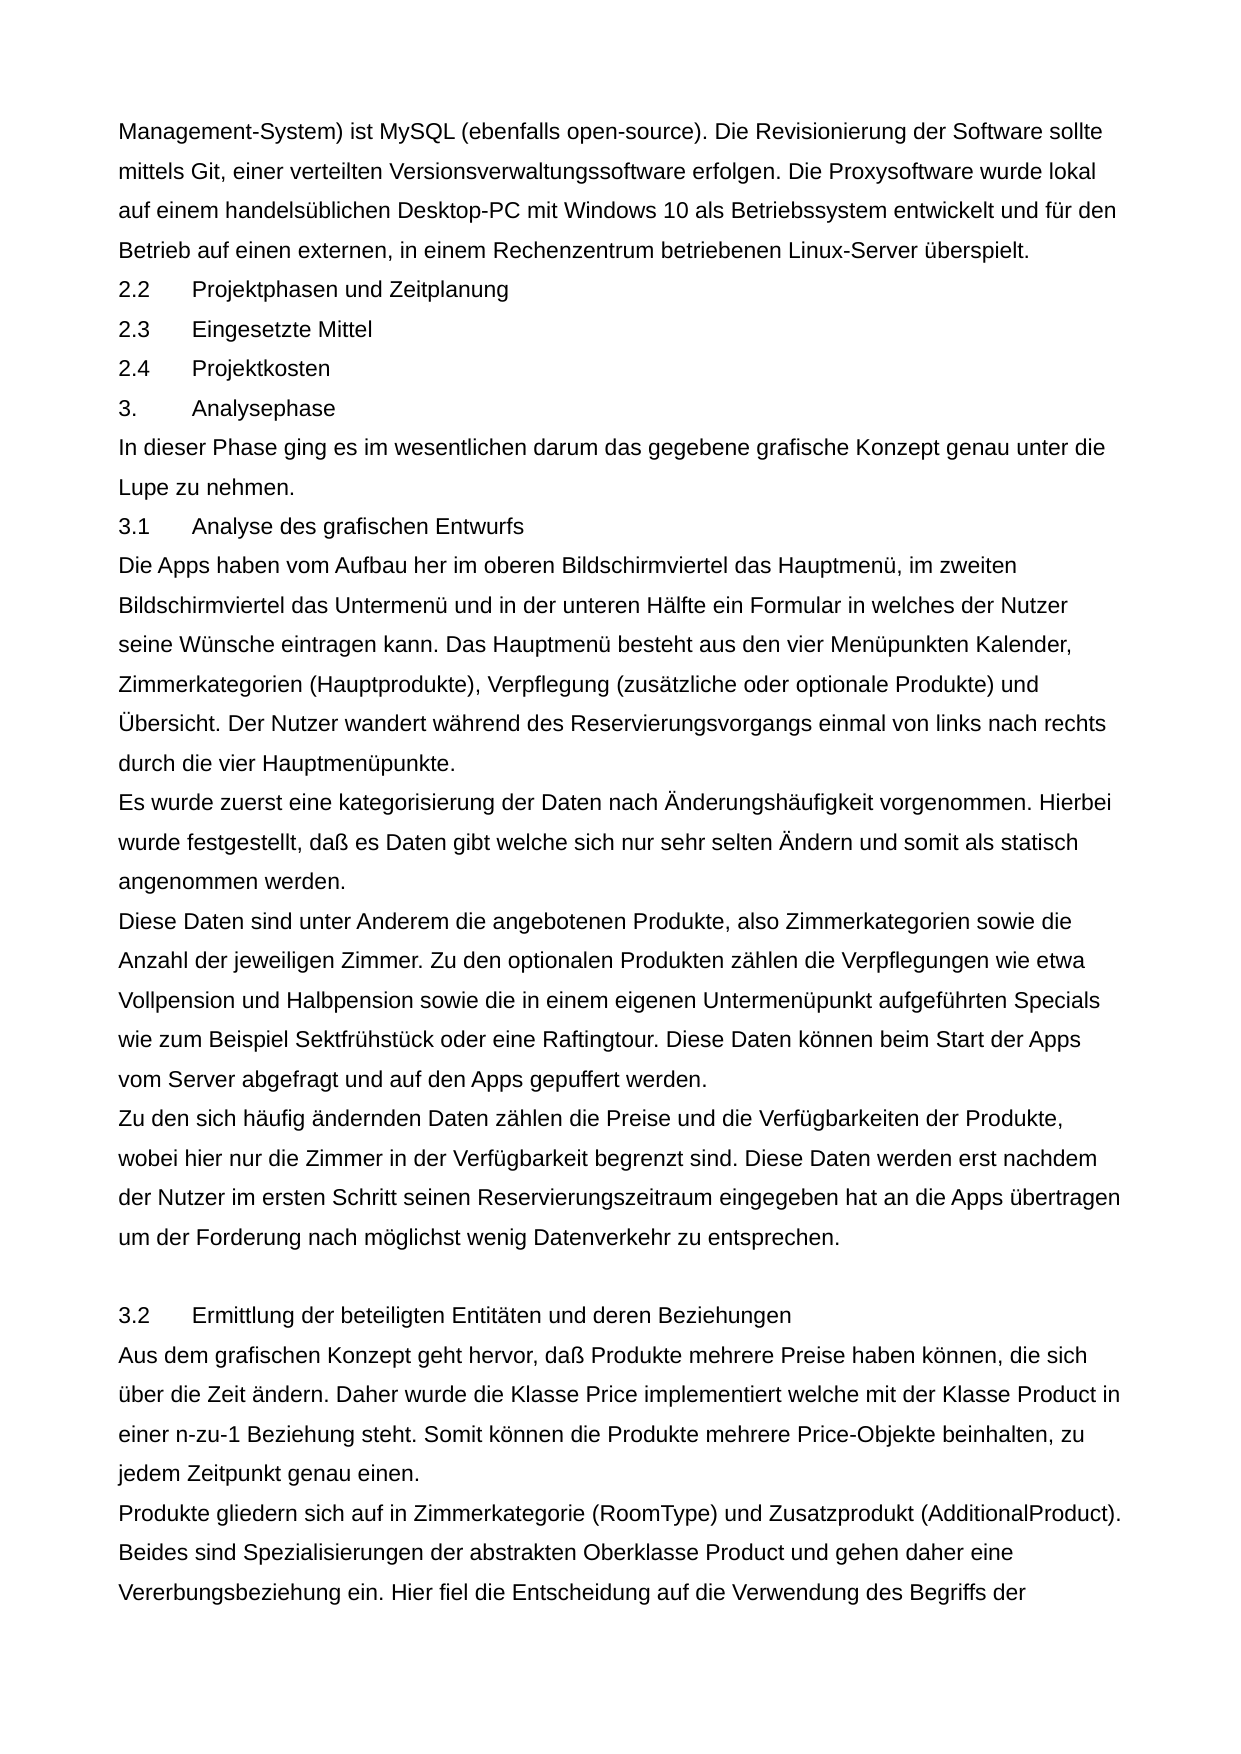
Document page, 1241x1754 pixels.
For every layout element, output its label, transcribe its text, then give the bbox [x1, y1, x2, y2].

text Diese Daten sind unter Anderem die angebotenen Produkte, also Zimmerkategorien sowie die Anzahl der jeweiligen Zimmer. Zu den optionalen Produkten zählen die Verpflegungen wie etwa Vollpension und Halbpension sowie die in einem eigenen Untermenüpunkt aufgeführten Specials wie zum Beispiel Sektfrühstück oder eine Raftingtour. Diese Daten können beim Start der Apps vom Server abgefragt und auf den Apps gepuffert werden. [118, 908, 1122, 1092]
text Management-System) ist MySQL (ebenfalls open-source). Die Revisionierung der Software sollte mittels Git, einer verteilten Versionsverwaltungssoftware erfolgen. Die Proxysoftware wurde lokal auf einem handelsüblichen Desktop-PC mit Windows 10 als Betriebssystem entwickelt und für den Betrieb auf einen externen, in einem Rechenzentrum betriebenen Linux-Server überspielt. [118, 118, 1122, 263]
text 3.2 Ermittlung der beteiligten Entitäten und deren Beziehungen [118, 1302, 1122, 1329]
text 2.3 Eingesetzte Mittel [118, 316, 1122, 342]
text 2.4 Projektkosten [118, 355, 1122, 381]
text Die Apps haben vom Aufbau her im oberen Bildschirmviertel das Hauptmenü, im zweiten Bildschirmviertel das Untermenü und in der unteren Hälfte ein Formular in welches der Nutzer seine Wünsche eintragen kann. Das Hauptmenü besteht aus den vier Menüpunkten Kalender, Zimmerkategorien (Hauptprodukte), Verpflegung (zusätzliche oder optionale Produkte) und Übersicht. Der Nutzer wandert während des Reservierungsvorgangs einmal von links nach rechts durch die vier Hauptmenüpunkte. [118, 552, 1122, 776]
text 2.2 Projektphasen und Zeitplanung [118, 276, 1122, 302]
text Zu den sich häufig ändernden Daten zählen die Preise und die Verfügbarkeiten der Produkte, wobei hier nur die Zimmer in der Verfügbarkeit begrenzt sind. Diese Daten werden erst nachdem der Nutzer im ersten Schritt seinen Reservierungszeitraum eingegeben hat an die Apps übertragen um der Forderung nach möglichst wenig Datenverkehr zu entsprechen. [118, 1105, 1122, 1250]
text 3.1 Analyse des grafischen Entwurfs [118, 513, 1122, 539]
text 3. Analysephase [118, 394, 1122, 421]
text In dieser Phase ging es im wesentlichen darum das gegebene grafische Konzept genau unter die Lupe zu nehmen. [118, 434, 1122, 500]
text Aus dem grafischen Konzept geht hervor, daß Produkte mehrere Preise haben können, die sich über die Zeit ändern. Daher wurde die Klasse Price implementiert welche mit der Klasse Product in einer n-zu-1 Beziehung steht. Somit können die Produkte mehrere Price-Objekte beinhalten, zu jedem Zeitpunkt genau einen. [118, 1342, 1122, 1487]
text Produkte gliedern sich auf in Zimmerkategorie (RoomType) und Zusatzprodukt (AdditionalProduct). Beides sind Spezialisierungen der abstrakten Oberklasse Product und gehen daher eine Vererbungsbeziehung ein. Hier fiel die Entscheidung auf die Verwendung des Begriffs der [118, 1500, 1122, 1605]
text Es wurde zuerst eine kategorisierung der Daten nach Änderungshäufigkeit vorgenommen. Hierbei wurde festgestellt, daß es Daten gibt welche sich nur sehr selten Ändern und somit als statisch angenommen werden. [118, 789, 1122, 894]
